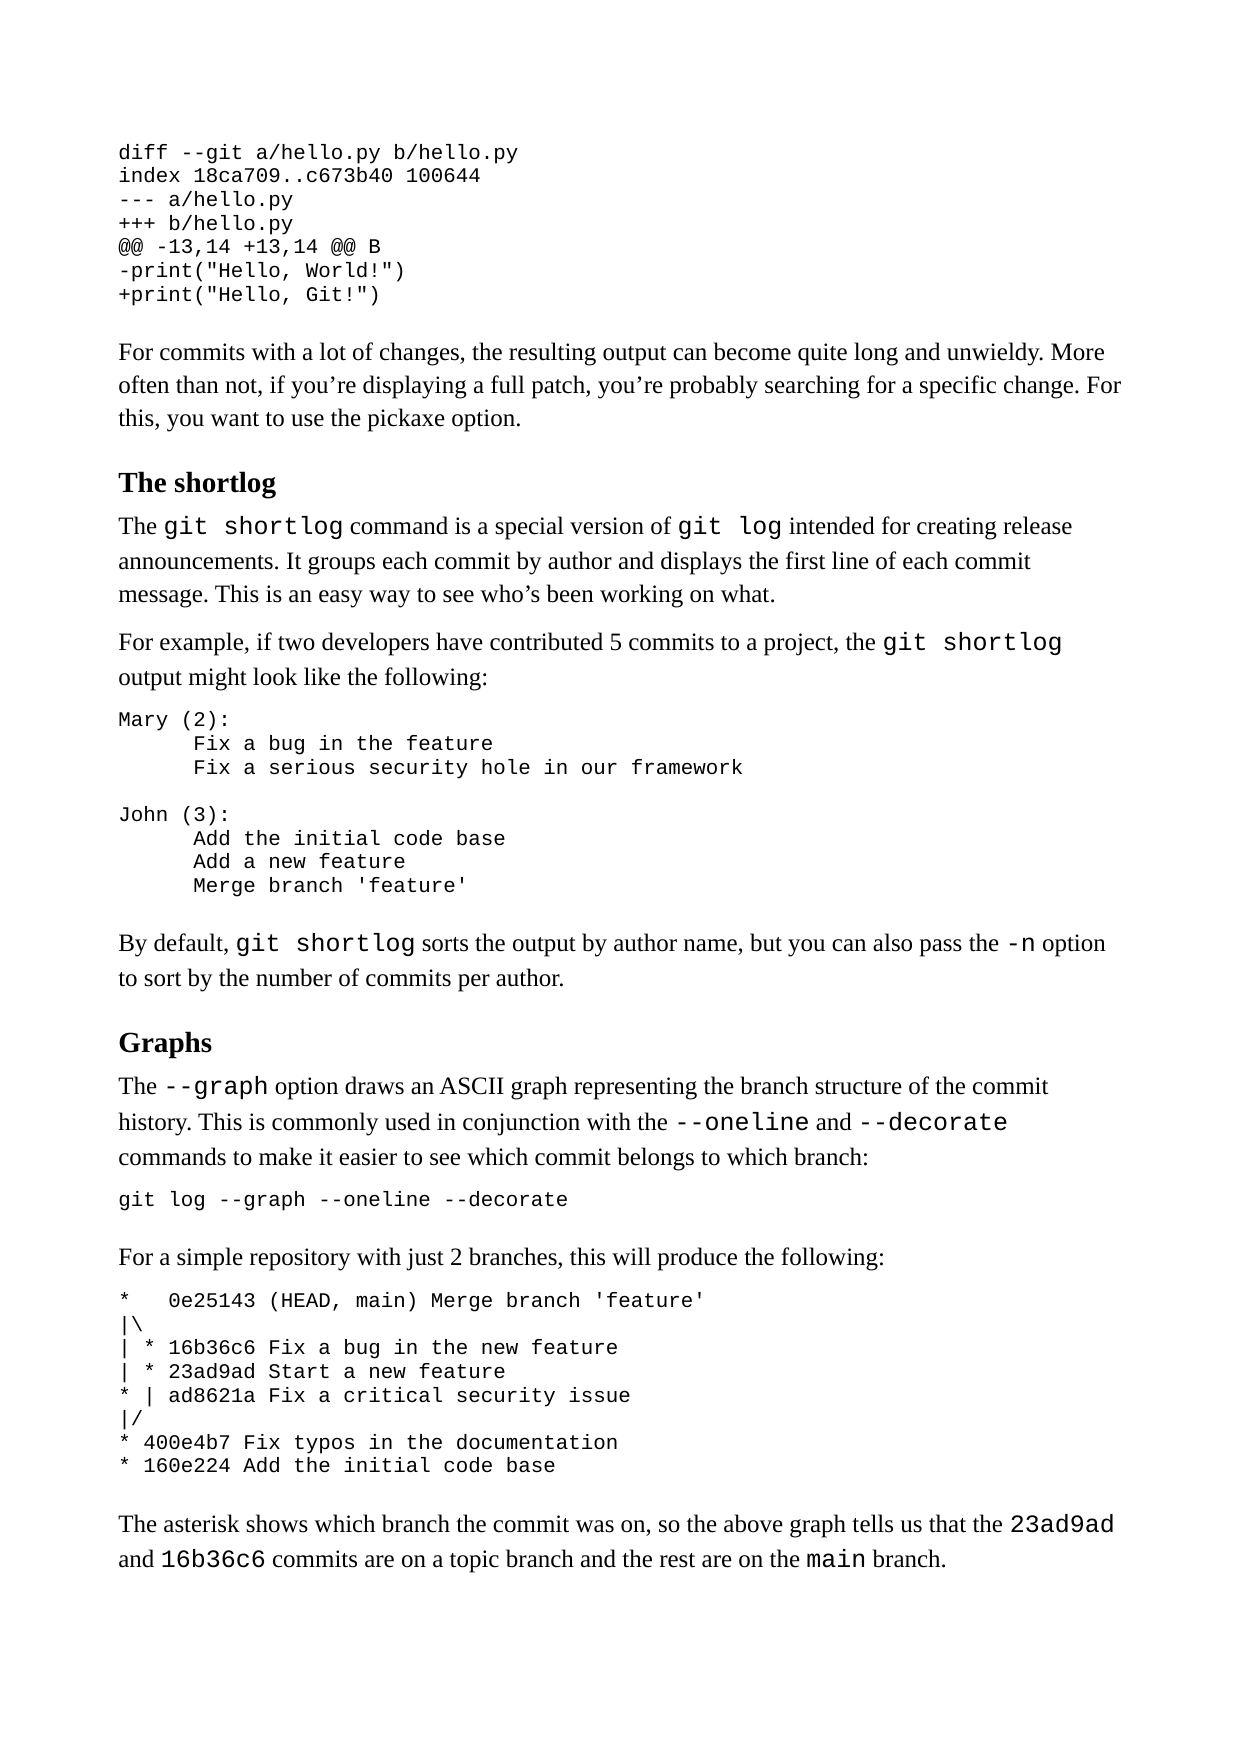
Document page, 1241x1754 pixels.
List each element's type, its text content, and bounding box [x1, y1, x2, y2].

subtitle Graphs [118, 1025, 1122, 1059]
text Mary (2): [118, 709, 1122, 733]
text By default, git shortlog sorts the output by author name, but you can also pass the -n option to sort by the number of commits per author. [118, 928, 1122, 992]
text The git shortlog command is a special version of git log intended for creating release announcements. It groups each commit by author and displays the first line of each commit message. This is an easy way to see who’s been working on what. [118, 511, 1122, 608]
text diff --git a/hello.py b/hello.py [118, 142, 1122, 165]
text Add the initial code base [118, 828, 1122, 851]
text Fix a bug in the feature [118, 733, 1122, 757]
text -print("Hello, World!") [118, 260, 1122, 284]
text |\ [118, 1314, 1122, 1337]
text git log --graph --oneline --decorate [118, 1189, 1122, 1213]
text +++ b/hello.py [118, 213, 1122, 236]
text For a simple repository with just 2 branches, this will produce the following: [118, 1242, 1122, 1271]
text * 0e25143 (HEAD, main) Merge branch 'feature' [118, 1290, 1122, 1314]
text | * 23ad9ad Start a new feature [118, 1361, 1122, 1384]
text --- a/hello.py [118, 189, 1122, 213]
text The asterisk shows which branch the commit was on, so the above graph tells us that the 23ad9ad and 16b36c6 commits are on a topic branch and the rest are on the main branch. [118, 1509, 1122, 1574]
text * | ad8621a Fix a critical security issue [118, 1384, 1122, 1408]
text Merge branch 'feature' [118, 875, 1122, 899]
text * 160e224 Add the initial code base [118, 1456, 1122, 1479]
subtitle The shortlog [118, 465, 1122, 498]
text John (3): [118, 804, 1122, 828]
text |/ [118, 1408, 1122, 1432]
text For example, if two developers have contributed 5 commits to a project, the git shortlog output might look like the following: [118, 627, 1122, 691]
text index 18ca709..c673b40 100644 [118, 165, 1122, 189]
text | * 16b36c6 Fix a bug in the new feature [118, 1337, 1122, 1361]
text @@ -13,14 +13,14 @@ B [118, 236, 1122, 260]
text * 400e4b7 Fix typos in the documentation [118, 1432, 1122, 1456]
text Fix a serious security hole in our framework [118, 757, 1122, 780]
text Add a new feature [118, 851, 1122, 875]
text +print("Hello, Git!") [118, 284, 1122, 307]
text For commits with a lot of changes, the resulting output can become quite long and unwieldy. More often than not, if you’re displaying a full patch, you’re probably searching for a specific change. For this, you want to use the pickaxe option. [118, 337, 1122, 432]
text The --graph option draws an ASCII graph representing the branch structure of the commit history. This is commonly used in conjunction with the --oneline and --decorate commands to make it easier to see which commit belongs to which branch: [118, 1071, 1122, 1170]
